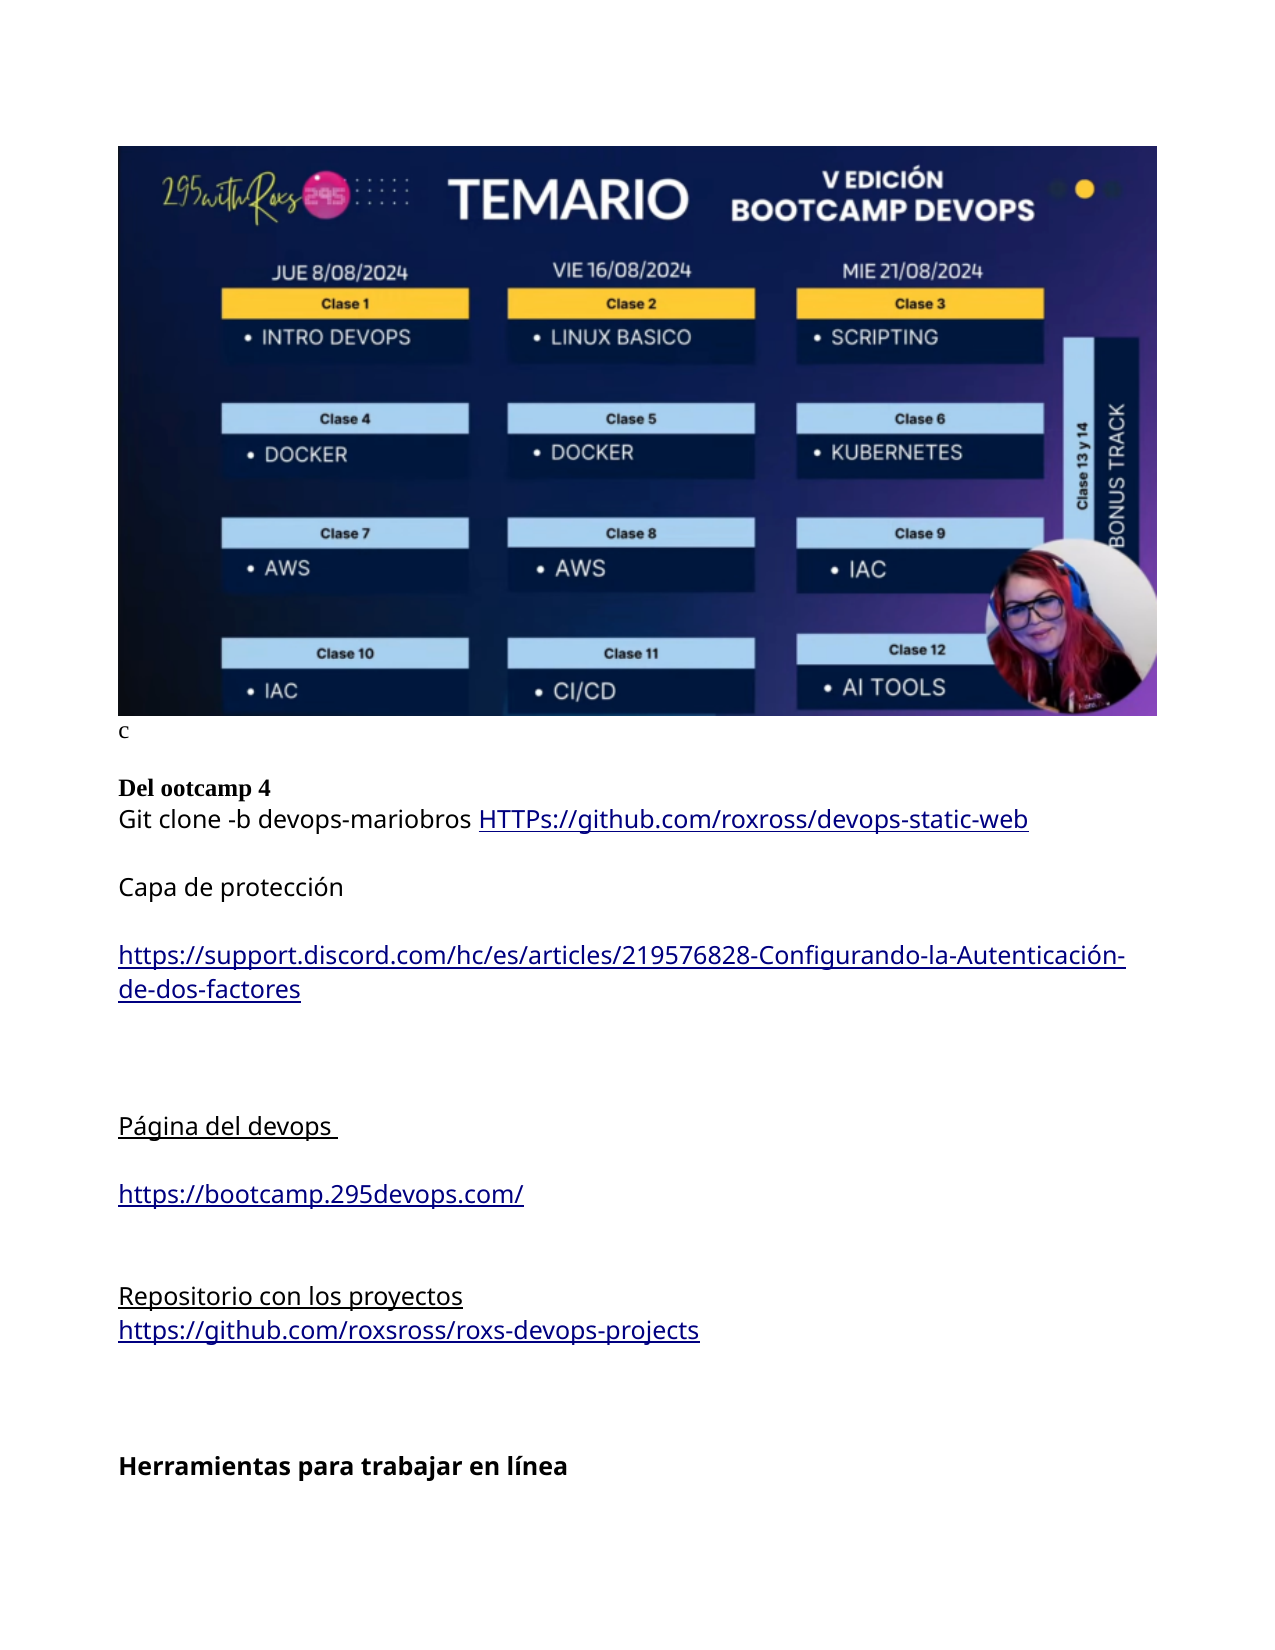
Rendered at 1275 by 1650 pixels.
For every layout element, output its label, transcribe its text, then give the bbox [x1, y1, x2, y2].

text Repositorio con los proyectos [118, 1278, 1157, 1313]
text Capa de protección [118, 870, 1157, 904]
text https://bootcamp.295devops.com/ [118, 1176, 1157, 1210]
text Herramientas para trabajar en línea [118, 1449, 1157, 1483]
text Git clone -b devops-mariobros HTTPs://github.com/roxross/devops-static-web [118, 802, 1157, 836]
text https://github.com/roxsross/roxs-devops-projects [118, 1313, 1157, 1347]
picture [118, 146, 1157, 716]
text c [118, 716, 1157, 744]
text Página del devops [118, 1108, 1157, 1142]
text Del ootcamp 4 [118, 773, 1157, 802]
text https://support.discord.com/hc/es/articles/219576828-Configurando-la-Autenticación-de-dos-factores [118, 938, 1157, 1006]
